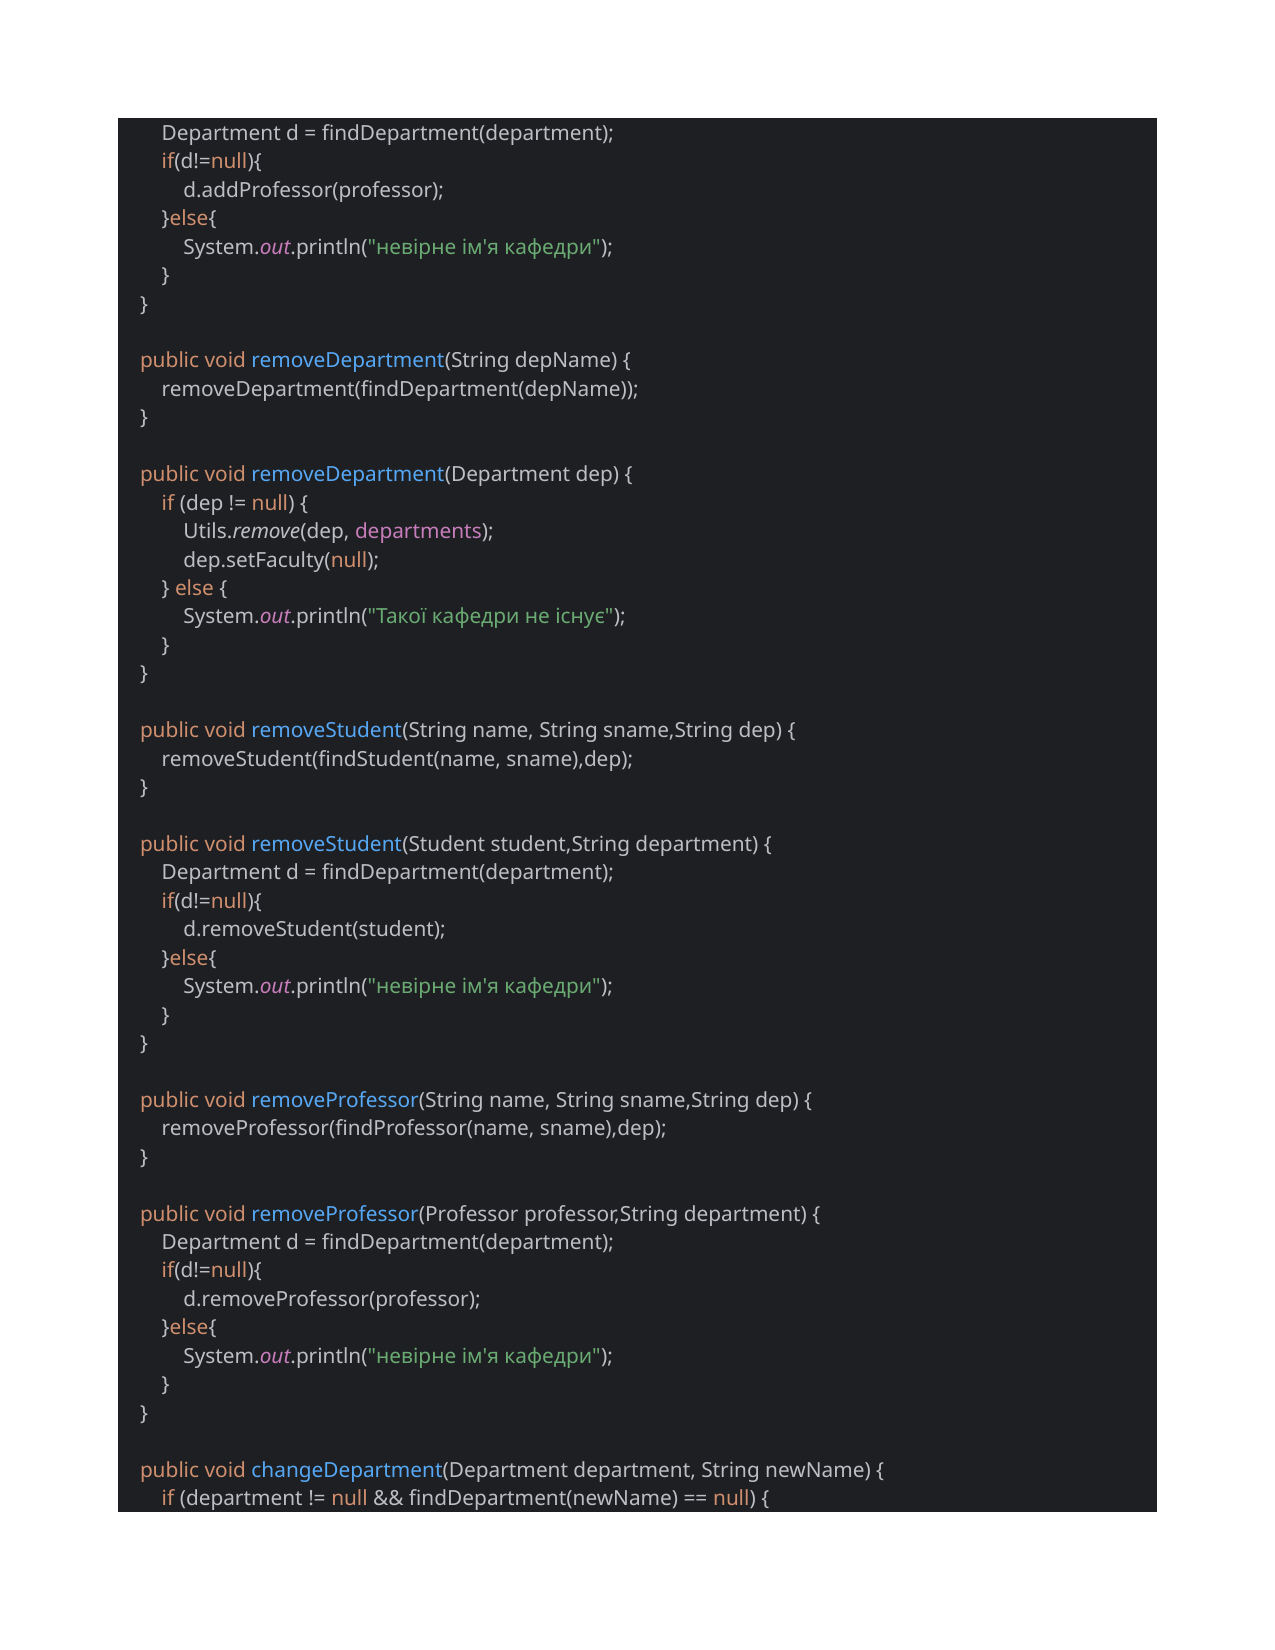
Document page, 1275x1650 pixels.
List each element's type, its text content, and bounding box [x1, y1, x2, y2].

text Department d = findDepartment(department); if(d!=null){ d.addProfessor(professor); }else{ System.out.println("невірне ім'я кафедри"); } } public void removeDepartment(String depName) { removeDepartment(findDepartment(depName)); } public void removeDepartment(Department dep) { if (dep != null) { Utils.remove(dep, departments); dep.setFaculty(null); } else { System.out.println("Такої кафедри не існує"); } } public void removeStudent(String name, String sname,String dep) { removeStudent(findStudent(name, sname),dep); } public void removeStudent(Student student,String department) { Department d = findDepartment(department); if(d!=null){ d.removeStudent(student); }else{ System.out.println("невірне ім'я кафедри"); } } public void removeProfessor(String name, String sname,String dep) { removeProfessor(findProfessor(name, sname),dep); } public void removeProfessor(Professor professor,String department) { Department d = findDepartment(department); if(d!=null){ d.removeProfessor(professor); }else{ System.out.println("невірне ім'я кафедри"); } } public void changeDepartment(Department department, String newName) { if (department != null && findDepartment(newName) == null) { [118, 118, 1157, 1512]
